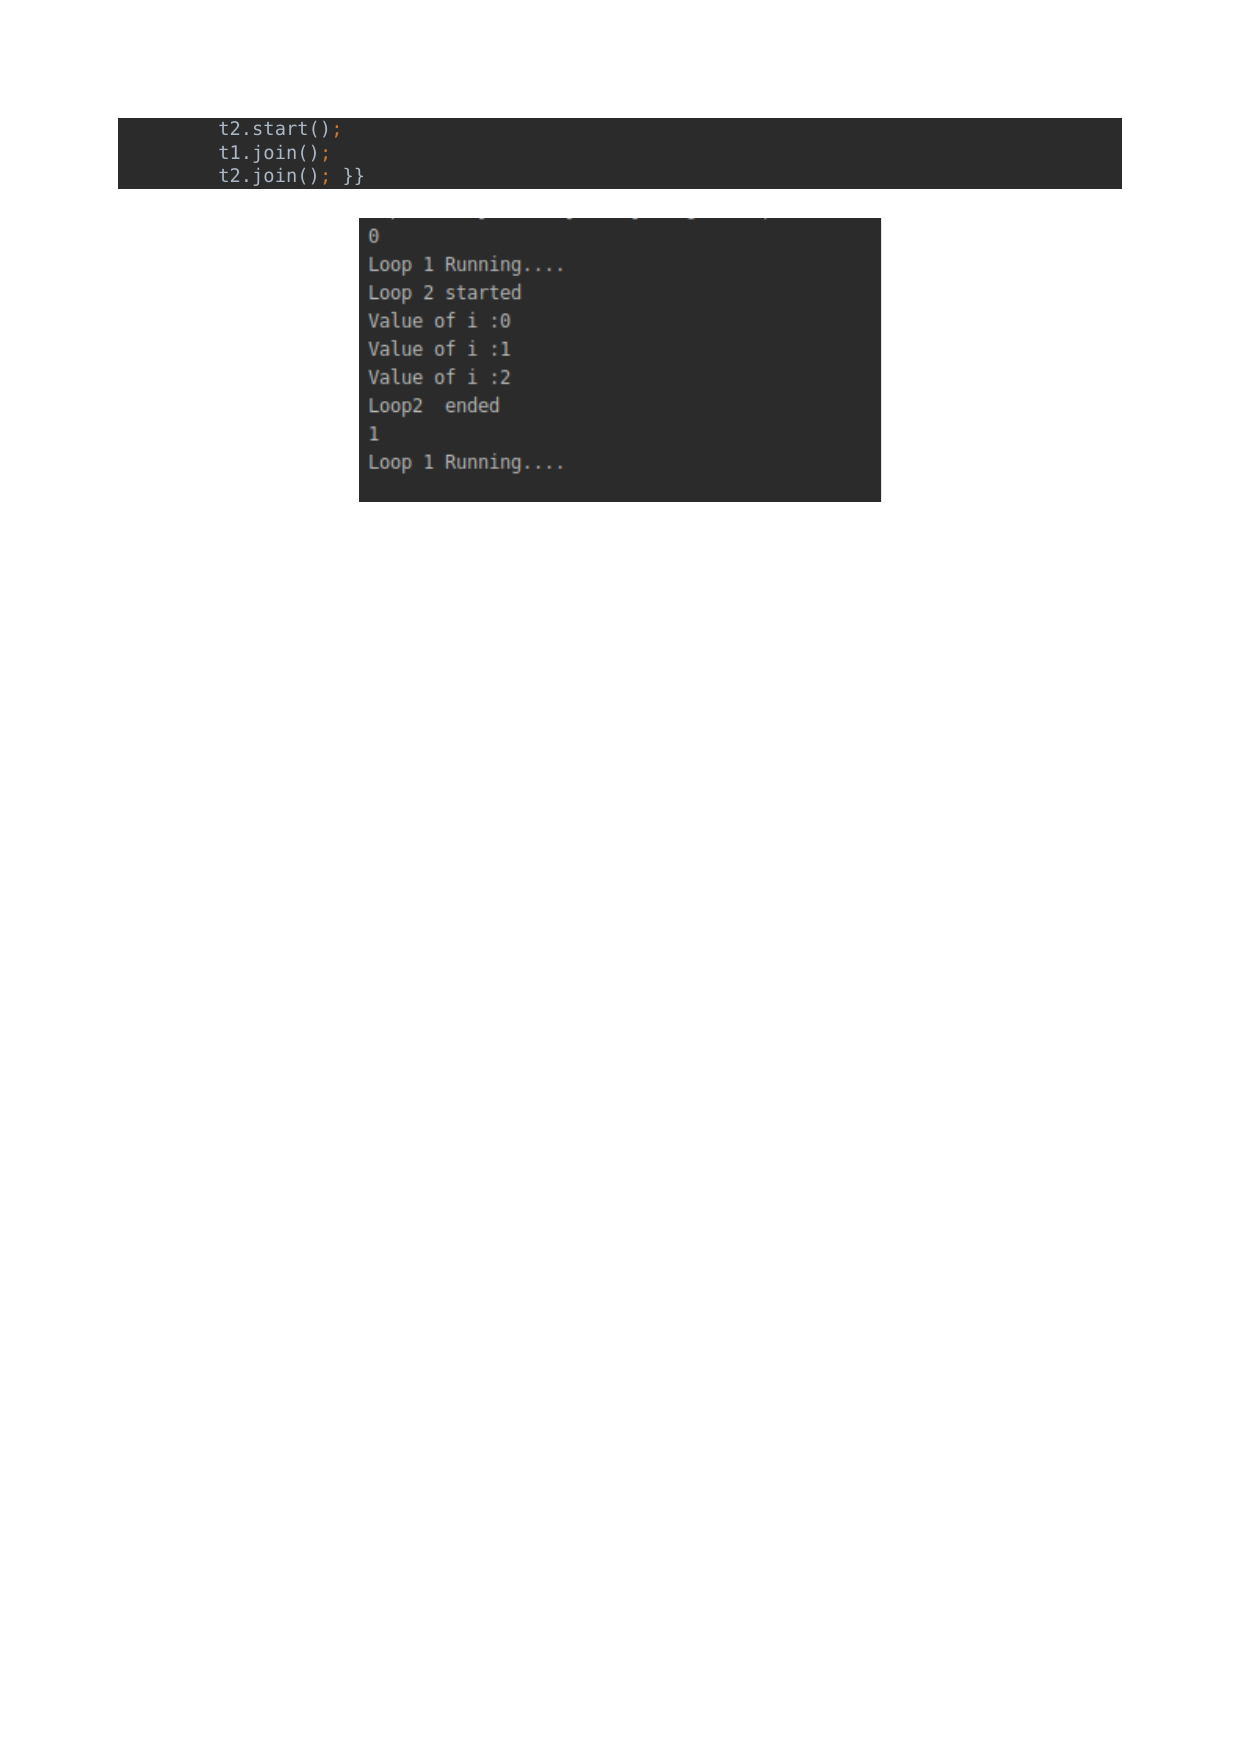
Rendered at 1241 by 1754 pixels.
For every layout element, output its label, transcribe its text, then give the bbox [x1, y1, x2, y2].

picture [359, 218, 882, 502]
text t2.start(); [118, 118, 1122, 142]
text t2.join(); }} [118, 165, 1122, 189]
text t1.join(); [118, 142, 1122, 165]
